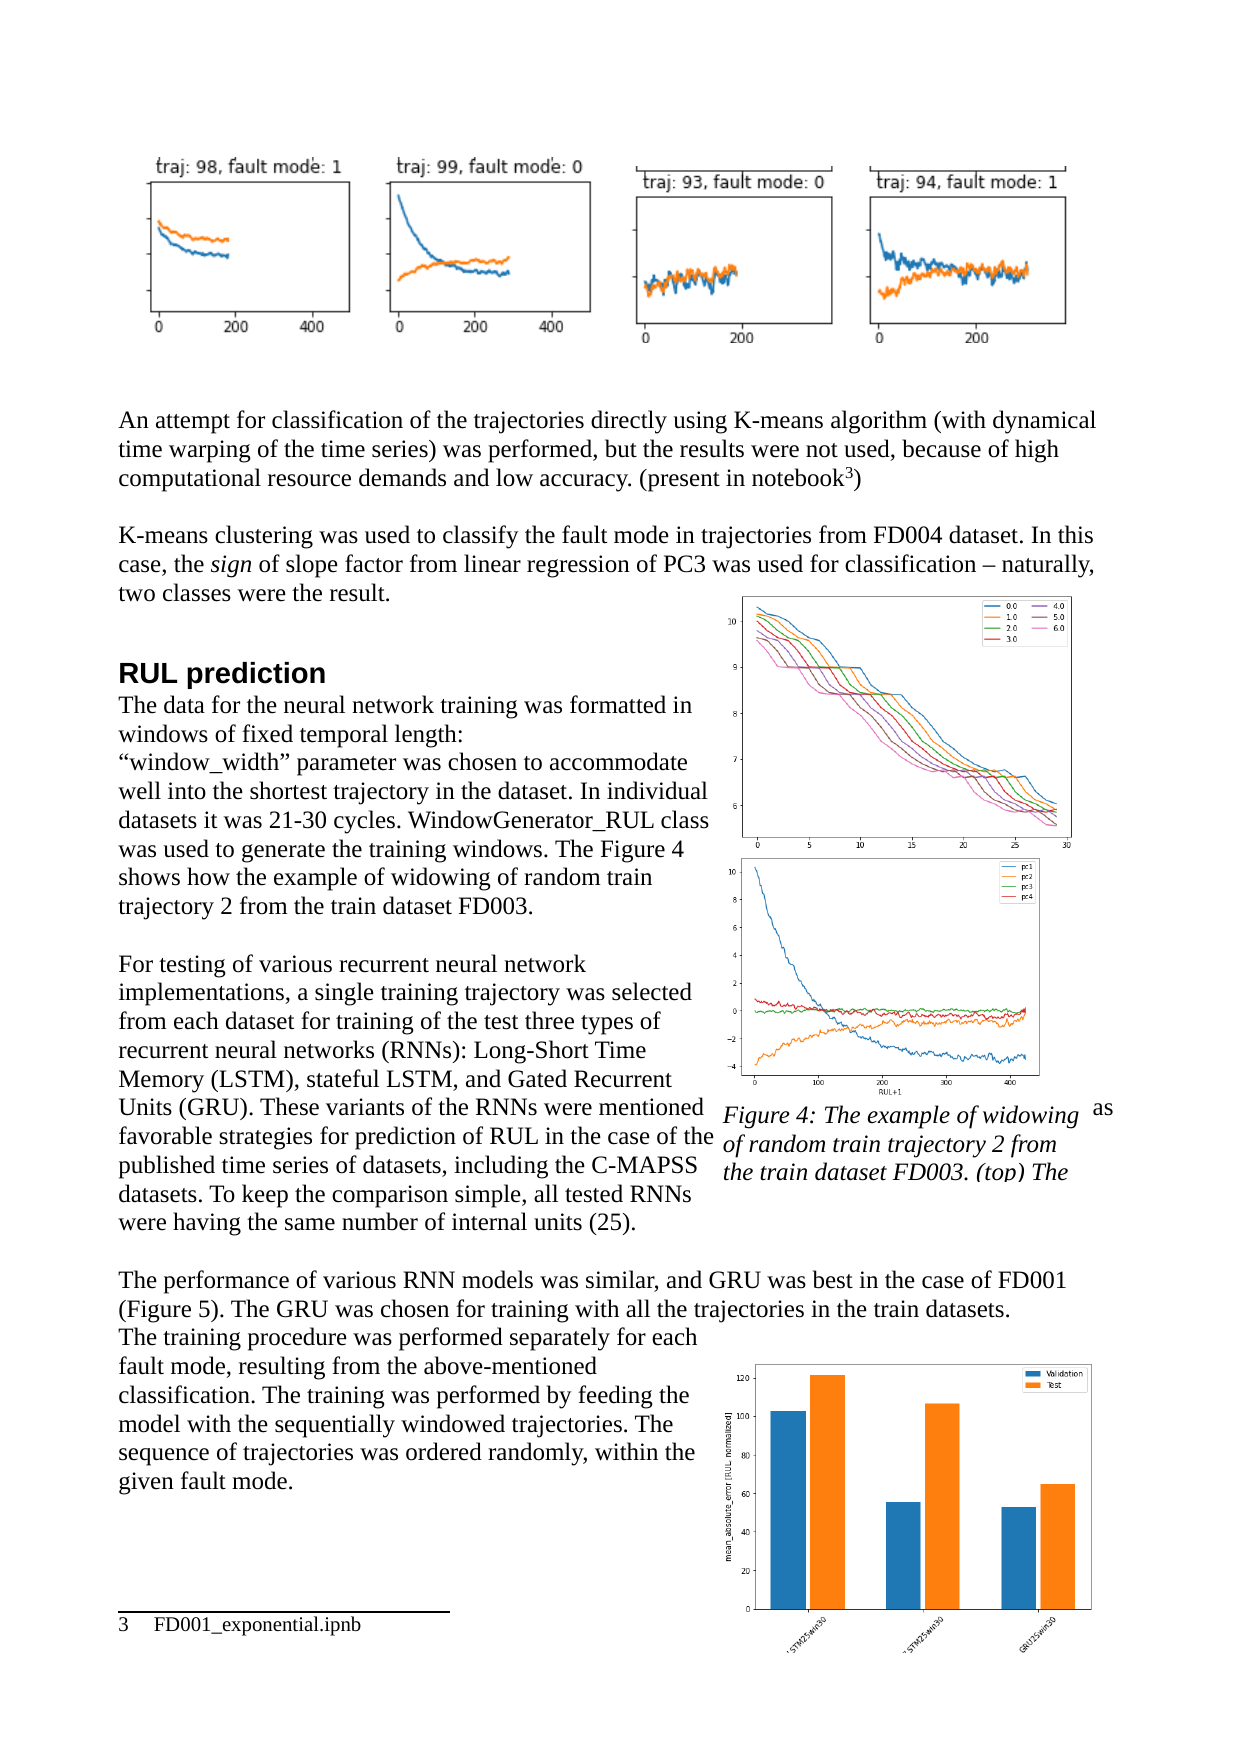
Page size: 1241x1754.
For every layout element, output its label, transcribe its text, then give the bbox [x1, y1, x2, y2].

picture [722, 591, 1076, 1100]
text The data for the neural network training was formatted in windows of fixed temporal length: [118, 690, 722, 747]
text Figure 2: The classification result of trajectories 98 and 99 in train dataset FD003 (blue-PC1, orange-PC2) [133, 158, 602, 333]
text An attempt for classification of the trajectories directly using K-means algorithm (with dynamical time warping of the time series) was performed, but the results were not used, because of high computational resource demands and low accuracy. (present in notebook) [118, 406, 1122, 492]
text The training procedure was performed separately for each fault mode, resulting from the above-mentioned classification. The training was performed by feeding the model with the sequentially windowed trajectories. The sequence of trajectories was ordered randomly, within the given fault mode. [118, 1322, 1122, 1495]
text FD001_exponential.ipnb [118, 1612, 719, 1636]
text Figure 3: The classification result of the train trajectories 93 and 94 in dataset FD002 (blue-PC3, orange-PC4) [617, 166, 1090, 343]
text K-means clustering was used to classify the fault mode in trajectories from FD004 dataset. In this case, the sign of slope factor from linear regression of PC3 was used for classification – naturally, two classes were the result. [118, 521, 1122, 607]
text [1095, 1612, 1122, 1636]
text The performance of various RNN models was similar, and GRU was best in the case of FD001 (Figure 5). The GRU was chosen for training with all the trajectories in the train datasets. [118, 1265, 1122, 1322]
text “window_width” parameter was chosen to accommodate well into the shortest trajectory in the dataset. In individual datasets it was 21-30 cycles. WindowGenerator_RUL class was used to generate the training windows. The Figure 4 shows how the example of widowing of random train trajectory 2 from the train dataset FD003. [118, 747, 722, 920]
text For testing of various recurrent neural network implementations, a single training trajectory was selected from each dataset for training of the test three types of recurrent neural networks (RNNs): Long-Short Time Memory (LSTM), stateful LSTM, and Gated Recurrent Units (GRU). These variants of the RNNs were mentioned as favorable strategies for prediction of RUL in the case of the published time series of datasets, including the C-MAPSS datasets. To keep the comparison simple, all tested RNNs were having the same number of internal units (25). [118, 949, 1122, 1236]
text Figure 4: The example of widowing of random train trajectory 2 from the train dataset FD003. (top) The trajectory with transformed principal components pc1-pc4. (bottom) The seven overlapping segments (windows) of pc1 with the individual RUL learning targets shown in the legend. [723, 591, 1092, 1181]
picture [719, 1358, 1095, 1653]
subtitle RUL prediction [118, 656, 722, 690]
subtitle [1092, 656, 1122, 690]
